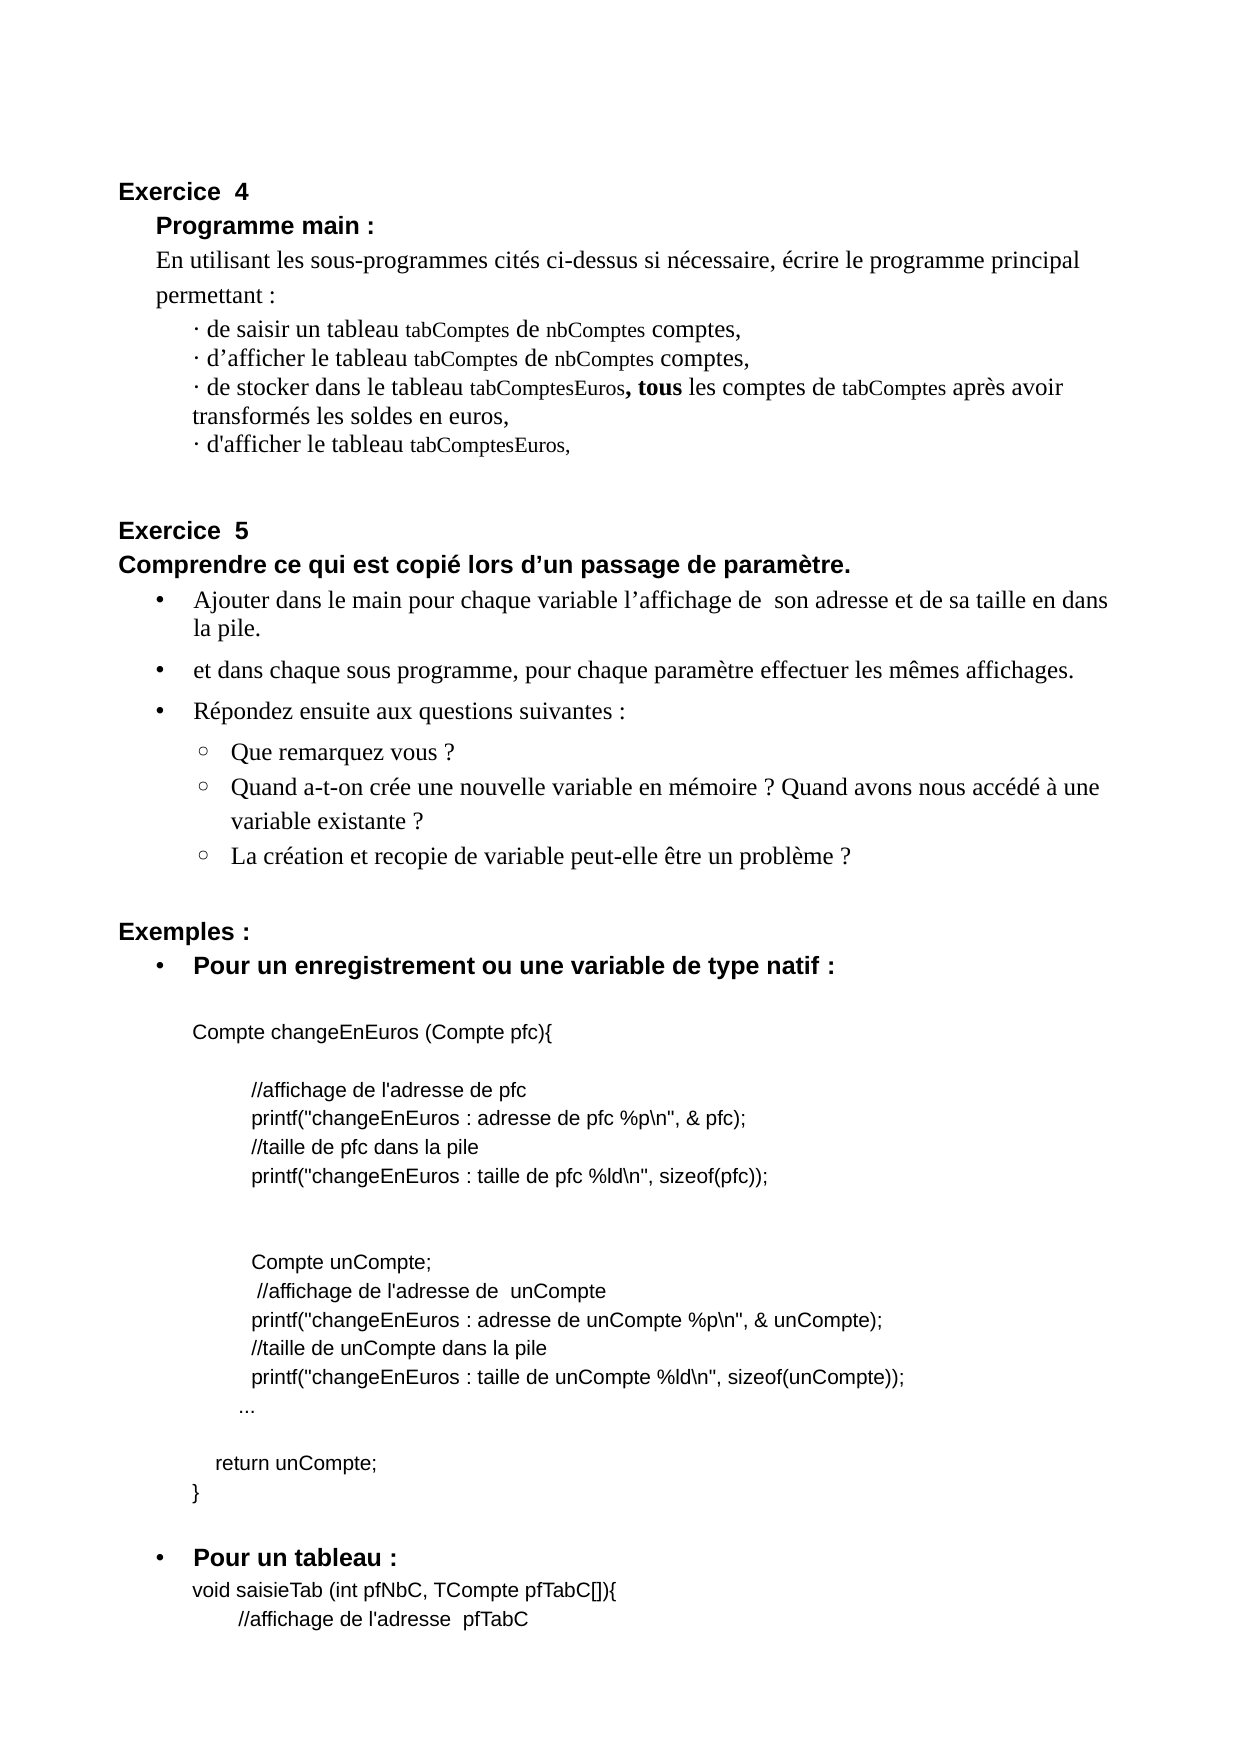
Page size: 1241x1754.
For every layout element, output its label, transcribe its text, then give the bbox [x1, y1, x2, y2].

text Exercice 5 [118, 516, 1122, 544]
list Que remarquez vous ? [193, 737, 1122, 766]
text //taille de unCompte dans la pile [192, 1336, 1122, 1360]
text return unCompte; [192, 1451, 1122, 1475]
list · d’afficher le tableau tabComptes de nbComptes comptes, [154, 343, 1122, 372]
text printf("changeEnEuros : adresse de unCompte %p\n", & unCompte); [192, 1307, 1122, 1331]
list Répondez ensuite aux questions suivantes : [156, 696, 1122, 725]
text Comprendre ce qui est copié lors d’un passage de paramètre. [118, 550, 1122, 579]
text · de stocker dans le tableau tabComptesEuros, tous les comptes de tabComptes après avoir transformés les soldes en euros, [192, 372, 1122, 429]
text En utilisant les sous-programmes cités ci-dessus si nécessaire, écrire le programme principal permettant : [156, 246, 1122, 309]
text Exemples : [118, 916, 1122, 945]
text Exercice 4 [118, 177, 1122, 205]
text printf("changeEnEuros : taille de unCompte %ld\n", sizeof(unCompte)); [192, 1365, 1122, 1389]
list Pour un tableau : [156, 1543, 1122, 1572]
list La création et recopie de variable peut-elle être un problème ? [193, 841, 1122, 869]
text } [192, 1480, 1122, 1504]
text printf("changeEnEuros : taille de pfc %ld\n", sizeof(pfc)); [192, 1164, 1122, 1188]
list et dans chaque sous programme, pour chaque paramètre effectuer les mêmes affichages. [156, 655, 1122, 683]
text Programme main : [156, 211, 1122, 240]
list Ajouter dans le main pour chaque variable l’affichage de son adresse et de sa taille en dans la pile. [156, 585, 1122, 642]
text Compte unCompte; [192, 1250, 1122, 1274]
text void saisieTab (int pfNbC, TCompte pfTabC[]){ [192, 1578, 1122, 1602]
text //affichage de l'adresse de unCompte [192, 1279, 1122, 1303]
text //taille de pfc dans la pile [192, 1135, 1122, 1159]
text //affichage de l'adresse pfTabC [192, 1607, 1122, 1631]
text · d'afficher le tableau tabComptesEuros, [192, 429, 1122, 458]
list Pour un enregistrement ou une variable de type natif : [156, 951, 1122, 980]
text · de saisir un tableau tabComptes de nbComptes comptes, [192, 314, 1122, 343]
text //affichage de l'adresse de pfc [192, 1077, 1122, 1101]
list Quand a-t-on crée une nouvelle variable en mémoire ? Quand avons nous accédé à une variable existante ? [193, 772, 1122, 835]
text printf("changeEnEuros : adresse de pfc %p\n", & pfc); [192, 1106, 1122, 1130]
text Compte changeEnEuros (Compte pfc){ [192, 1020, 1122, 1044]
text ... [192, 1394, 1122, 1418]
